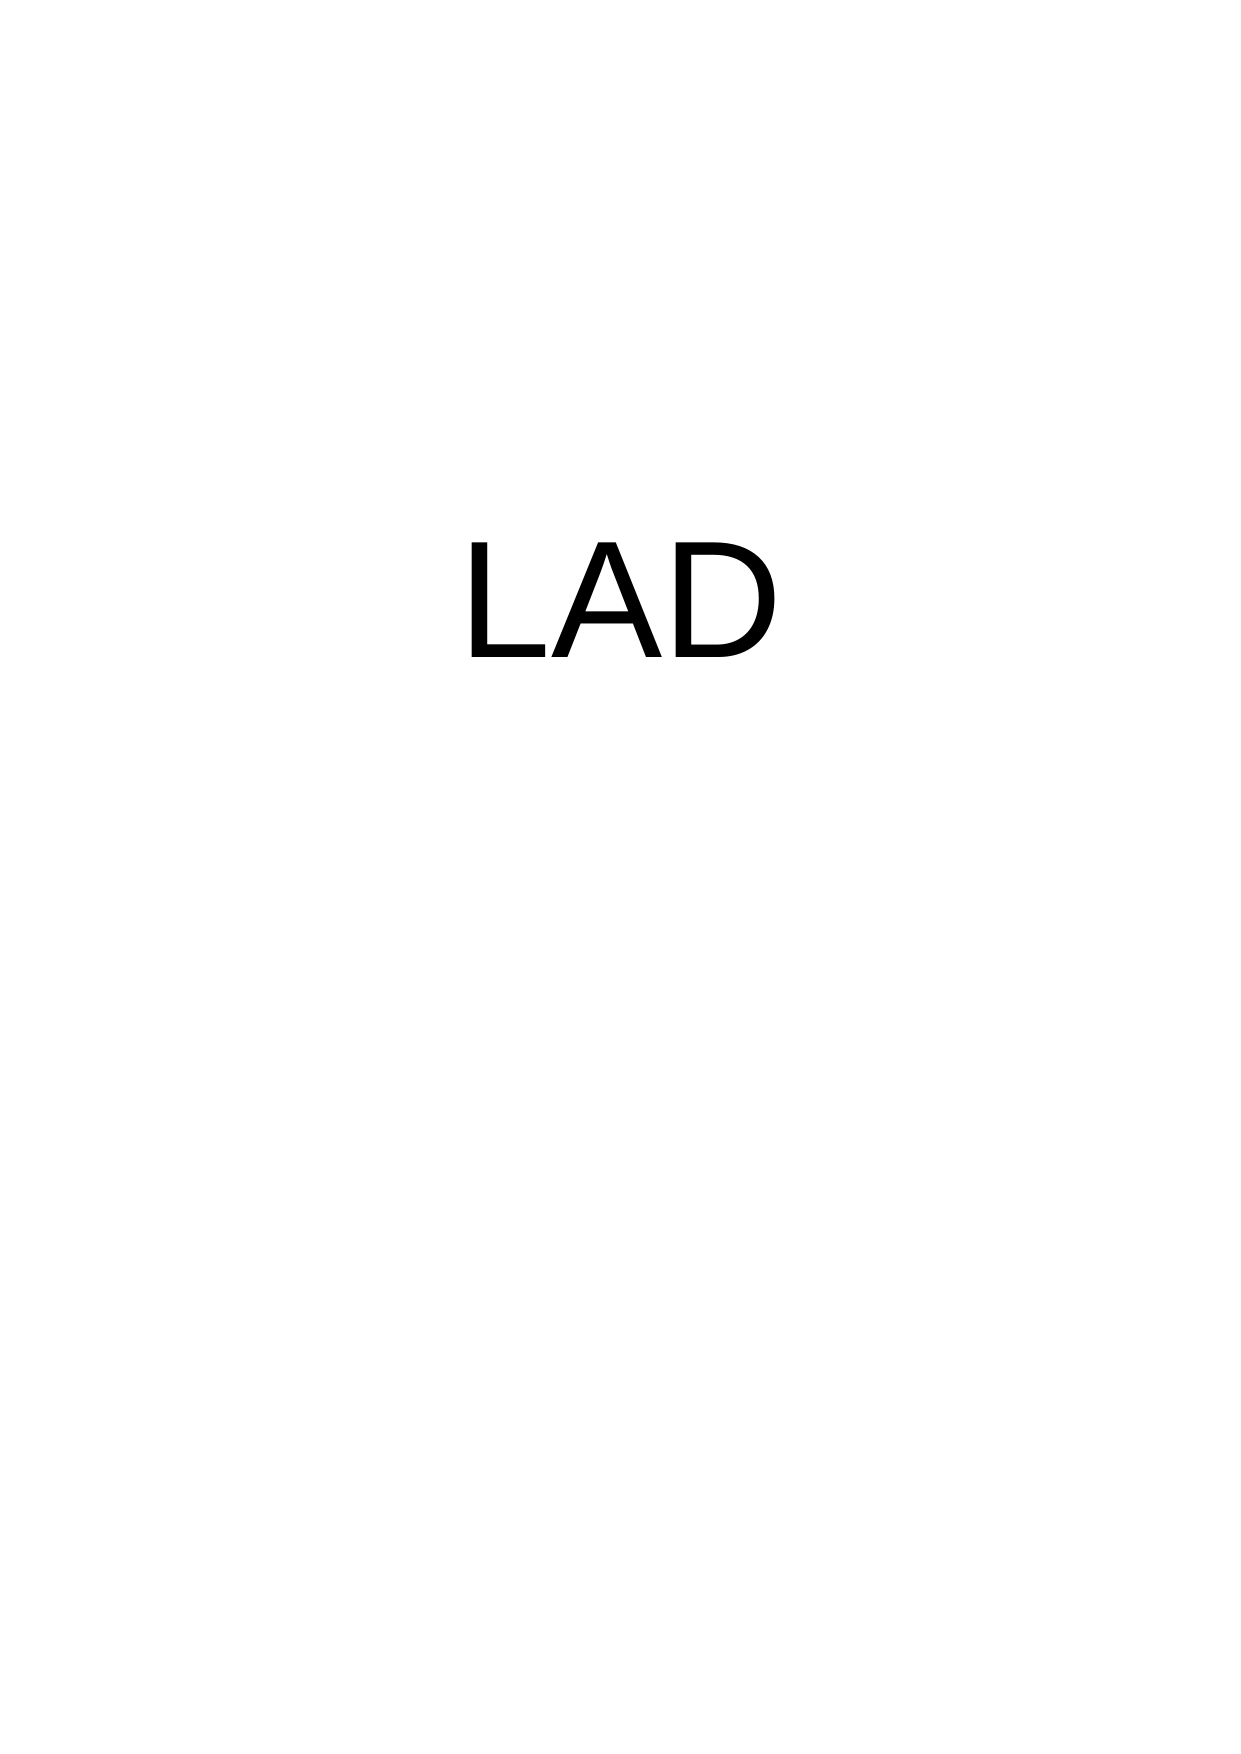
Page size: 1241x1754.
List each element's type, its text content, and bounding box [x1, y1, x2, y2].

text LAD [118, 501, 1122, 693]
